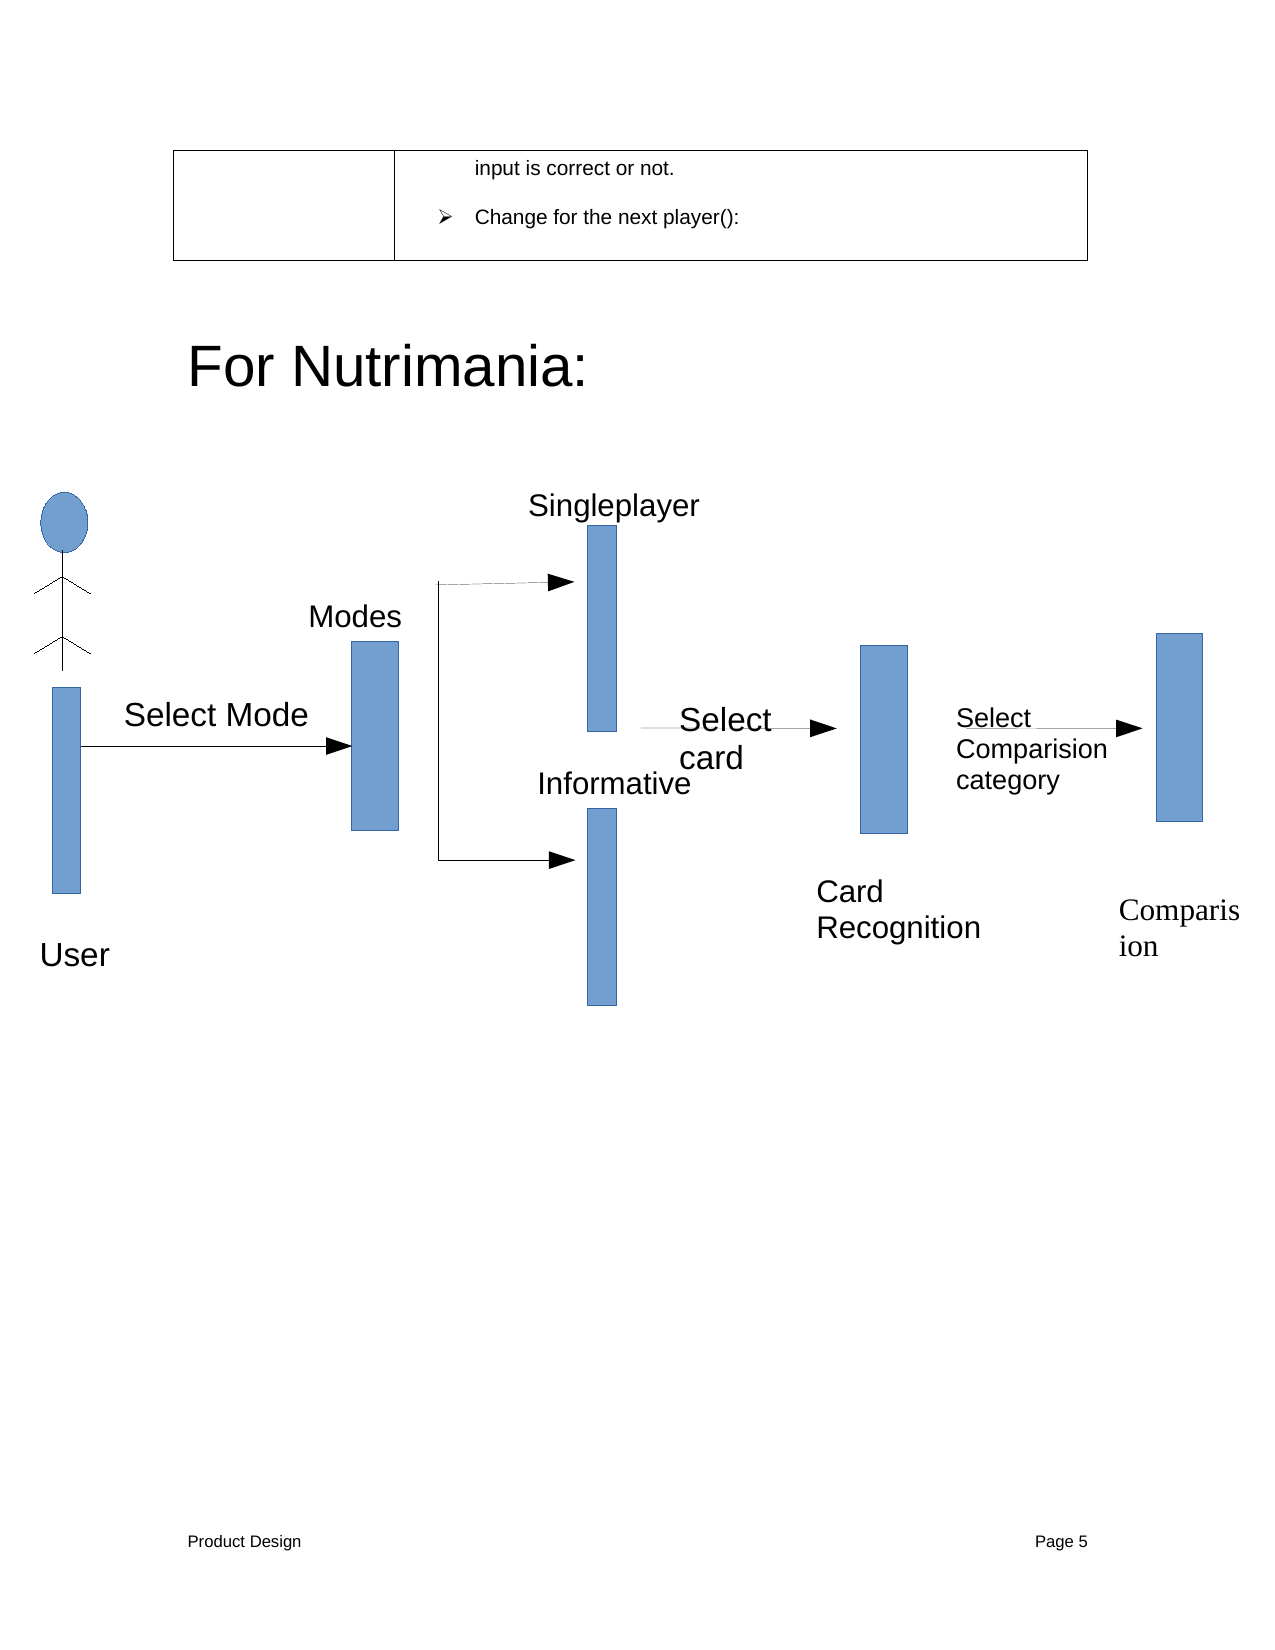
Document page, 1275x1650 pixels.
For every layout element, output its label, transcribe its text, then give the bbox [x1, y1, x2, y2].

table_cell [174, 151, 394, 259]
table_cell input is correct or not. Change for the next player(): [395, 151, 1087, 259]
text For Nutrimania: [187, 332, 1087, 399]
